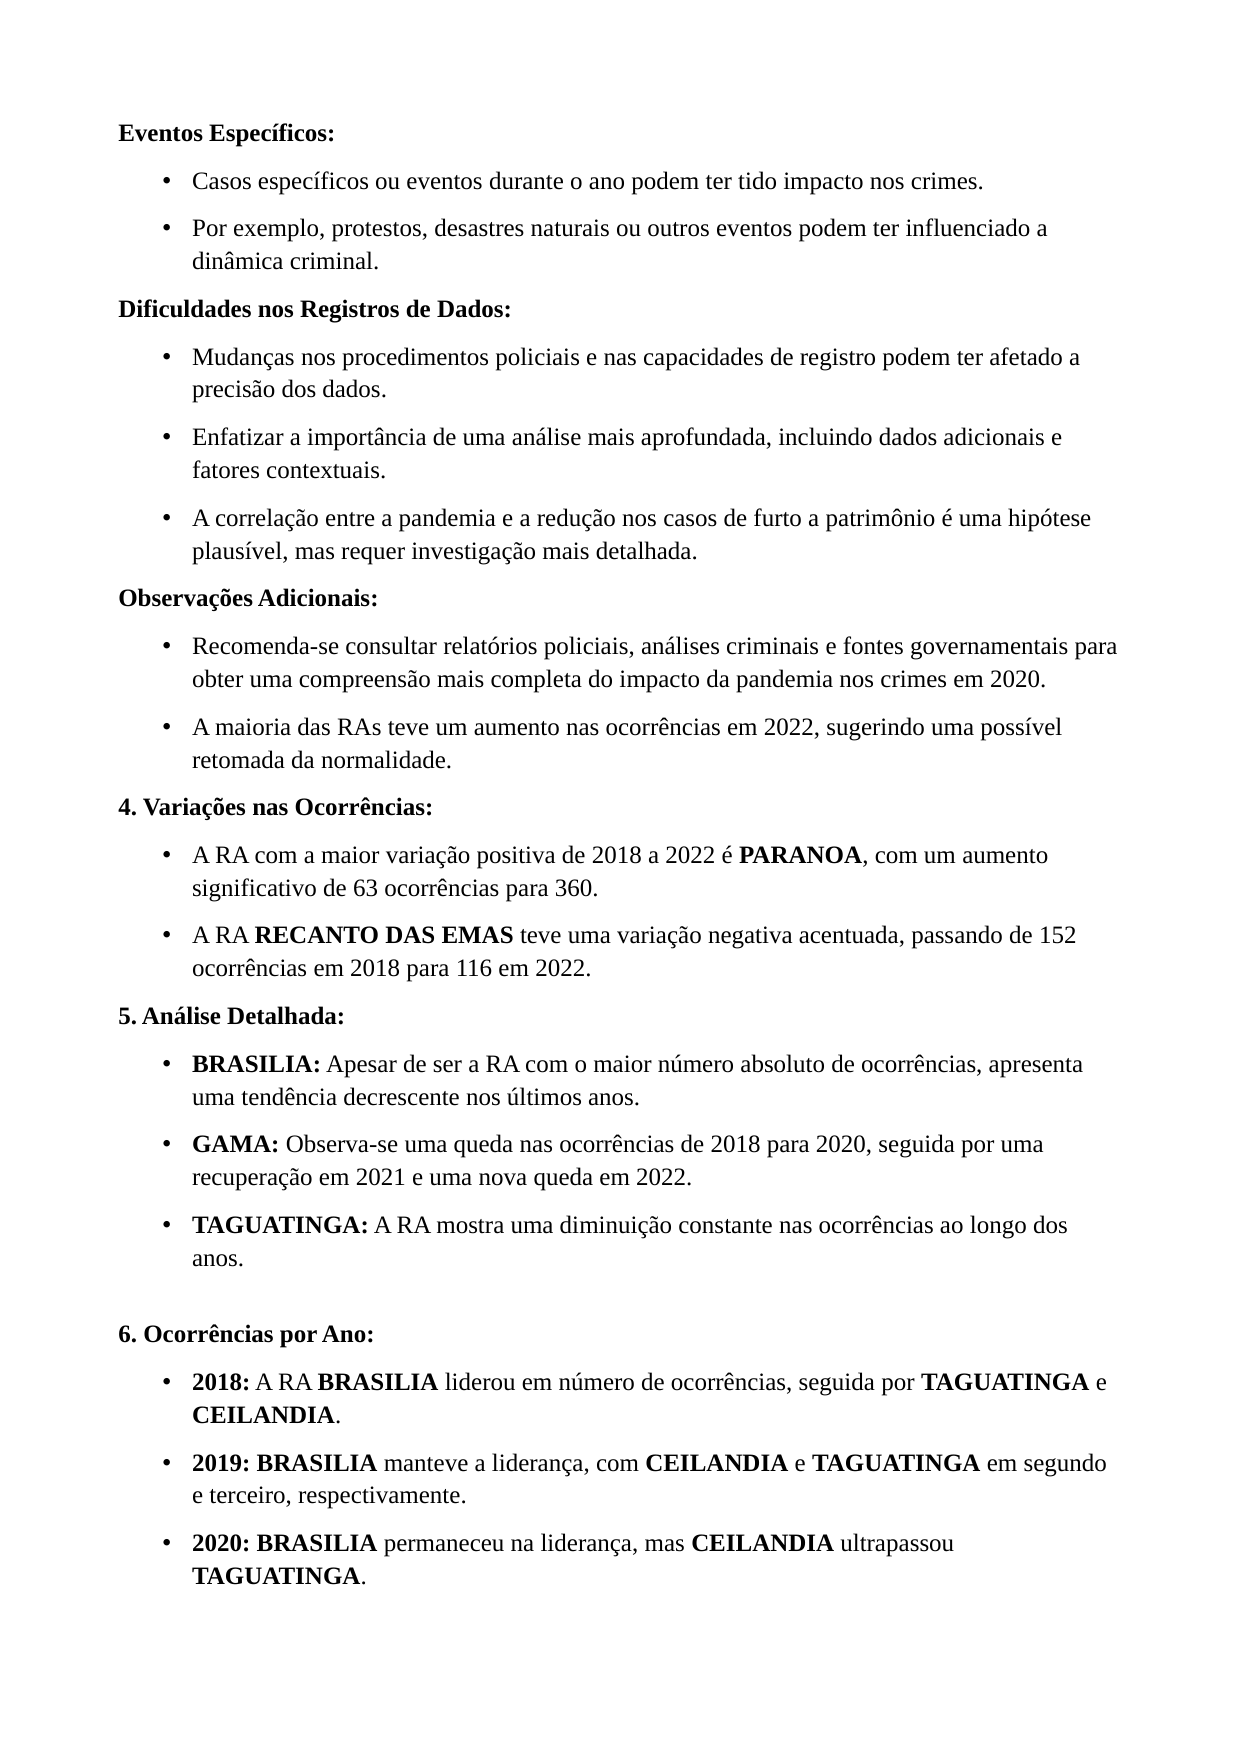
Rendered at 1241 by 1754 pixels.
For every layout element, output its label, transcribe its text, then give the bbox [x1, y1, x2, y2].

list BRASILIA: Apesar de ser a RA com o maior número absoluto de ocorrências, apresenta uma tendência decrescente nos últimos anos. [162, 1049, 1122, 1111]
list Enfatizar a importância de uma análise mais aprofundada, incluindo dados adicionais e fatores contextuais. [162, 422, 1122, 484]
list 2019: BRASILIA manteve a liderança, com CEILANDIA e TAGUATINGA em segundo e terceiro, respectivamente. [162, 1448, 1122, 1509]
text Eventos Específicos: [118, 118, 1122, 147]
list A maioria das RAs teve um aumento nas ocorrências em 2022, sugerindo uma possível retomada da normalidade. [162, 712, 1122, 773]
text 4. Variações nas Ocorrências: [118, 792, 1122, 821]
text Observações Adicionais: [118, 583, 1122, 612]
list Recomenda-se consultar relatórios policiais, análises criminais e fontes governamentais para obter uma compreensão mais completa do impacto da pandemia nos crimes em 2020. [162, 631, 1122, 693]
list GAMA: Observa-se uma queda nas ocorrências de 2018 para 2020, seguida por uma recuperação em 2021 e uma nova queda em 2022. [162, 1129, 1122, 1191]
list A RA com a maior variação positiva de 2018 a 2022 é PARANOA, com um aumento significativo de 63 ocorrências para 360. [162, 840, 1122, 902]
list Por exemplo, protestos, desastres naturais ou outros eventos podem ter influenciado a dinâmica criminal. [162, 213, 1122, 275]
text 5. Análise Detalhada: [118, 1001, 1122, 1030]
list Casos específicos ou eventos durante o ano podem ter tido impacto nos crimes. [162, 166, 1122, 194]
list Mudanças nos procedimentos policiais e nas capacidades de registro podem ter afetado a precisão dos dados. [162, 342, 1122, 403]
list A correlação entre a pandemia e a redução nos casos de furto a patrimônio é uma hipótese plausível, mas requer investigação mais detalhada. [162, 503, 1122, 564]
list 2018: A RA BRASILIA liderou em número de ocorrências, seguida por TAGUATINGA e CEILANDIA. [162, 1367, 1122, 1429]
text 6. Ocorrências por Ano: [118, 1319, 1122, 1348]
list 2020: BRASILIA permaneceu na liderança, mas CEILANDIA ultrapassou TAGUATINGA. [162, 1528, 1122, 1590]
list A RA RECANTO DAS EMAS teve uma variação negativa acentuada, passando de 152 ocorrências em 2018 para 116 em 2022. [162, 921, 1122, 982]
text Dificuldades nos Registros de Dados: [118, 294, 1122, 323]
list TAGUATINGA: A RA mostra uma diminuição constante nas ocorrências ao longo dos anos. [162, 1210, 1122, 1272]
